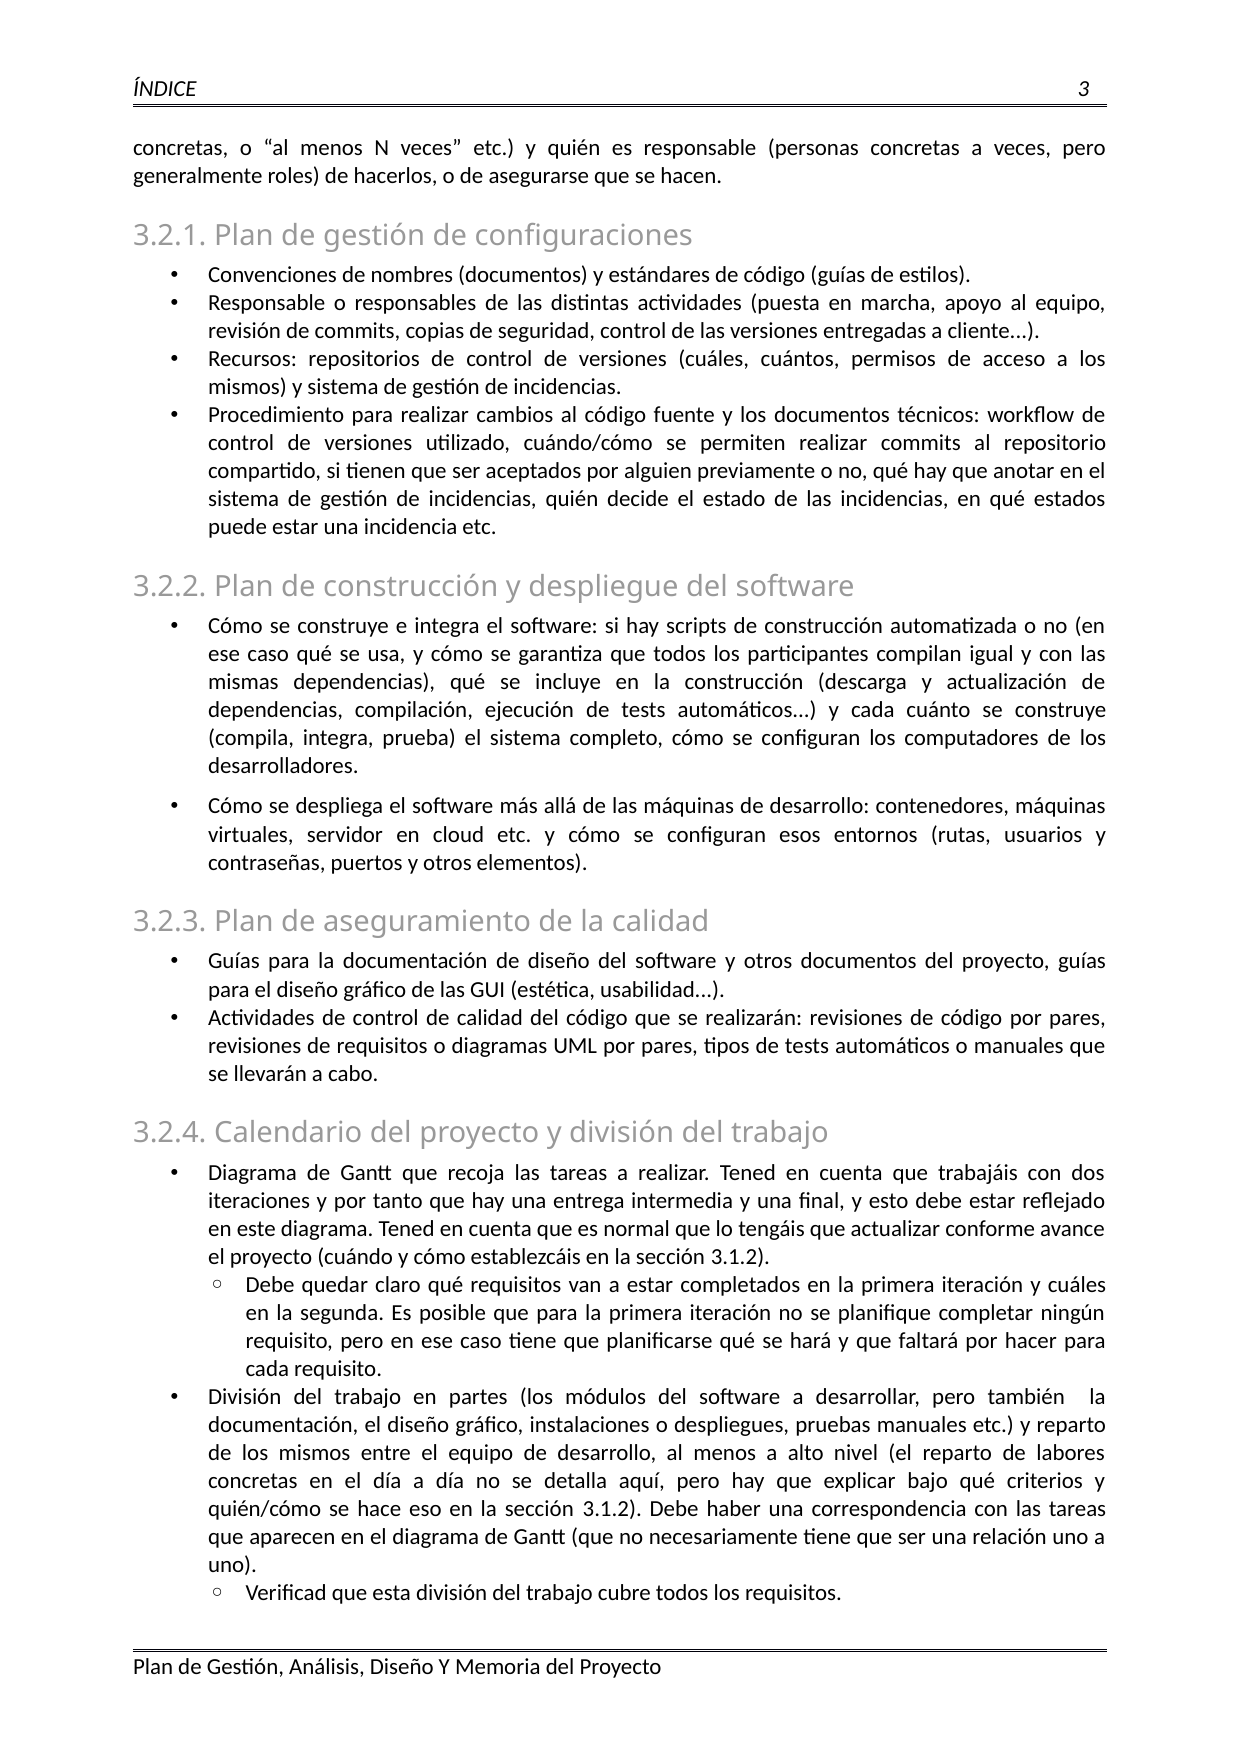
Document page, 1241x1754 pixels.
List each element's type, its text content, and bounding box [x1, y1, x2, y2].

subtitle Calendario del proyecto y división del trabajo [133, 1112, 1107, 1151]
list Responsable o responsables de las distintas actividades (puesta en marcha, apoyo al equipo, revisión de commits, copias de seguridad, control de las versiones entregadas a cliente...). [170, 288, 1107, 344]
subtitle Plan de aseguramiento de la calidad [133, 901, 1107, 940]
list Guías para la documentación de diseño del software y otros documentos del proyecto, guías para el diseño gráfico de las GUI (estética, usabilidad...). [170, 947, 1107, 1003]
list División del trabajo en partes (los módulos del software a desarrollar, pero también la documentación, el diseño gráfico, instalaciones o despliegues, pruebas manuales etc.) y reparto de los mismos entre el equipo de desarrollo, al menos a alto nivel (el reparto de labores concretas en el día a día no se detalla aquí, pero hay que explicar bajo qué criterios y quién/cómo se hace eso en la sección 3.1.2). Debe haber una correspondencia con las tareas que aparecen en el diagrama de Gantt (que no necesariamente tiene que ser una relación uno a uno). [170, 1382, 1107, 1578]
list Actividades de control de calidad del código que se realizarán: revisiones de código por pares, revisiones de requisitos o diagramas UML por pares, tipos de tests automáticos o manuales que se llevarán a cabo. [170, 1003, 1107, 1087]
subtitle Plan de gestión de configuraciones [133, 214, 1107, 254]
list Verificad que esta división del trabajo cubre todos los requisitos. [208, 1578, 1107, 1606]
list Diagrama de Gantt que recoja las tareas a realizar. Tened en cuenta que trabajáis con dos iteraciones y por tanto que hay una entrega intermedia y una final, y esto debe estar reflejado en este diagrama. Tened en cuenta que es normal que lo tengáis que actualizar conforme avance el proyecto (cuándo y cómo establezcáis en la sección 3.1.2). [170, 1158, 1107, 1270]
list Convenciones de nombres (documentos) y estándares de código (guías de estilos). [170, 260, 1107, 288]
list Cómo se despliega el software más allá de las máquinas de desarrollo: contenedores, máquinas virtuales, servidor en cloud etc. y cómo se configuran esos entornos (rutas, usuarios y contraseñas, puertos y otros elementos). [170, 792, 1107, 876]
list Recursos: repositorios de control de versiones (cuáles, cuántos, permisos de acceso a los mismos) y sistema de gestión de incidencias. [170, 344, 1107, 400]
subtitle Plan de construcción y despliegue del software [133, 565, 1107, 605]
list Cómo se construye e integra el software: si hay scripts de construcción automatizada o no (en ese caso qué se usa, y cómo se garantiza que todos los participantes compilan igual y con las mismas dependencias), qué se incluye en la construcción (descarga y actualización de dependencias, compilación, ejecución de tests automáticos...) y cada cuánto se construye (compila, integra, prueba) el sistema completo, cómo se configuran los computadores de los desarrolladores. [170, 611, 1107, 779]
text concretas, o “al menos N veces” etc.) y quién es responsable (personas concretas a veces, pero generalmente roles) de hacerlos, o de asegurarse que se hacen. [133, 133, 1107, 189]
list Debe quedar claro qué requisitos van a estar completados en la primera iteración y cuáles en la segunda. Es posible que para la primera iteración no se planifique completar ningún requisito, pero en ese caso tiene que planificarse qué se hará y que faltará por hacer para cada requisito. [208, 1270, 1107, 1382]
list Procedimiento para realizar cambios al código fuente y los documentos técnicos: workflow de control de versiones utilizado, cuándo/cómo se permiten realizar commits al repositorio compartido, si tienen que ser aceptados por alguien previamente o no, qué hay que anotar en el sistema de gestión de incidencias, quién decide el estado de las incidencias, en qué estados puede estar una incidencia etc. [170, 400, 1107, 540]
